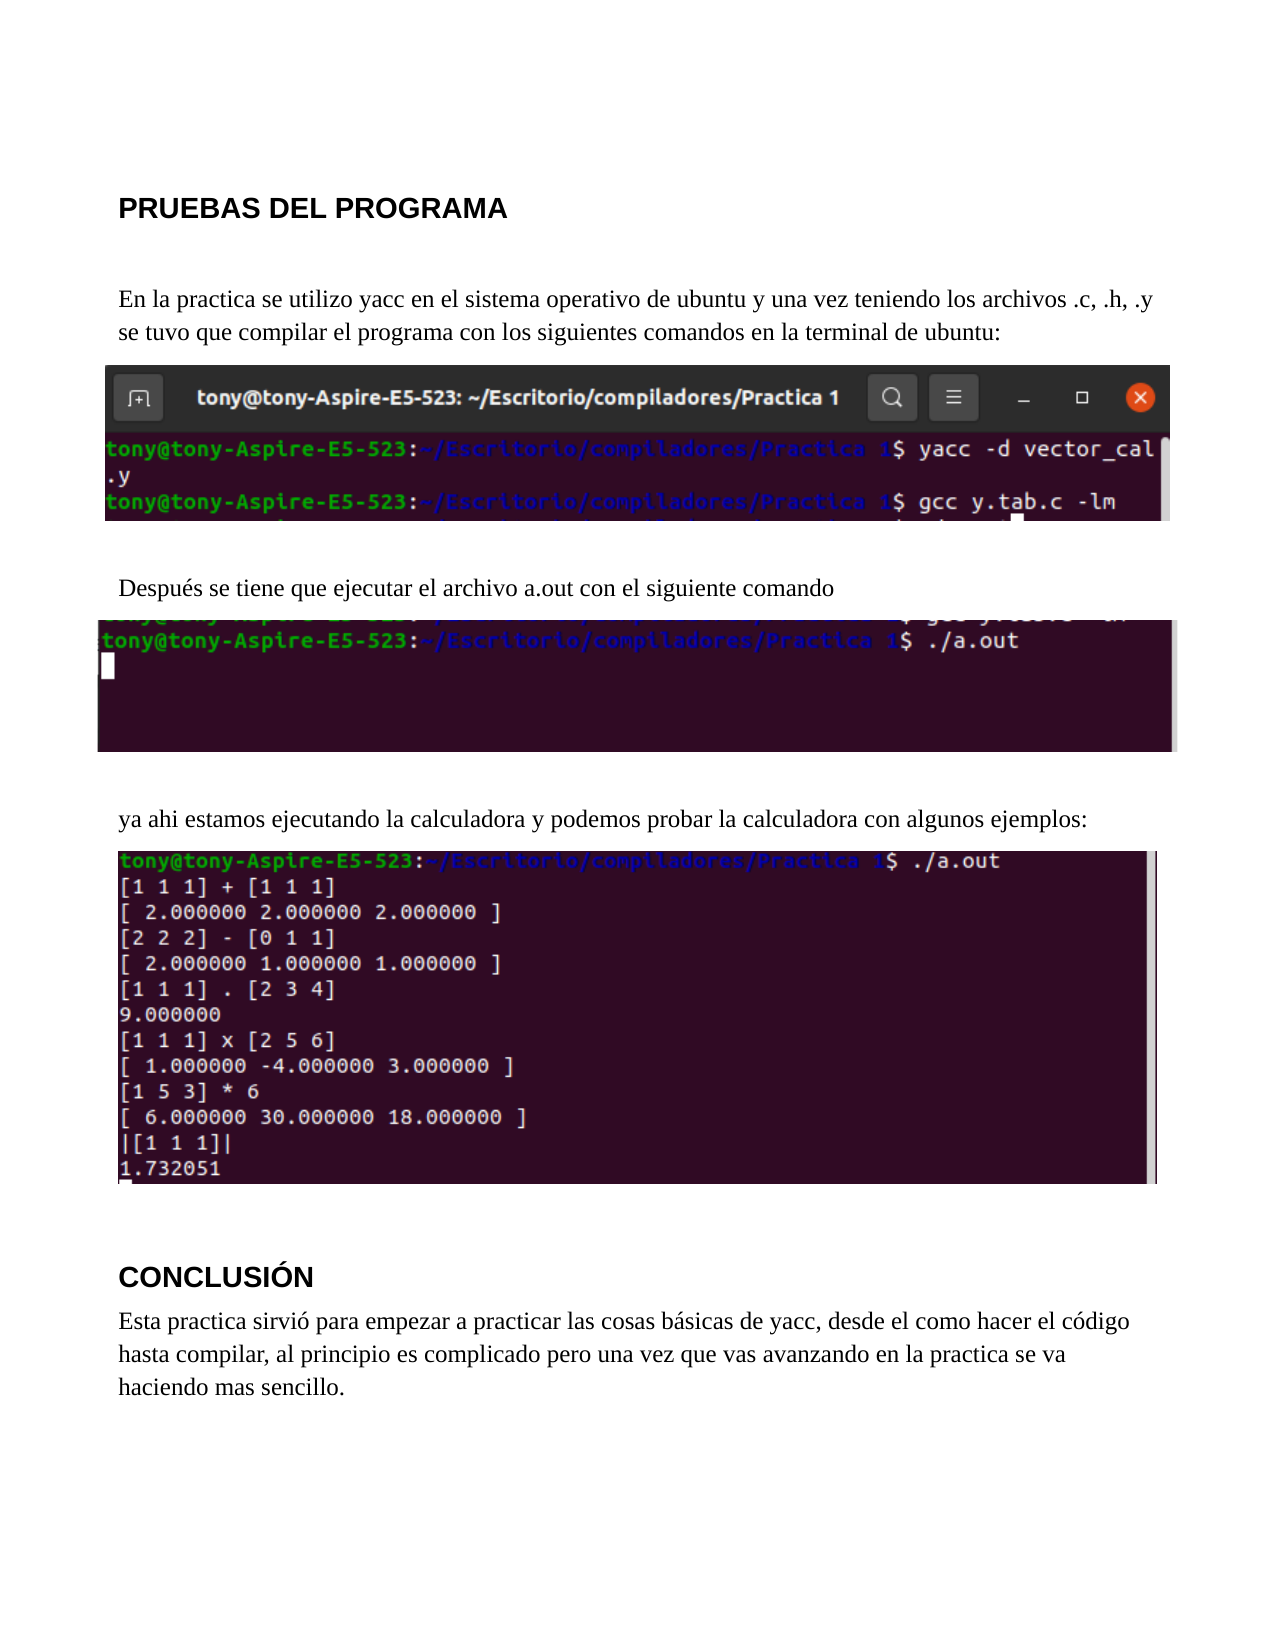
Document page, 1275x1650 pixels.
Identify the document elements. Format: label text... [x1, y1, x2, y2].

subtitle CONCLUSIÓN [118, 1260, 1157, 1294]
text Esta practica sirvió para empezar a practicar las cosas básicas de yacc, desde el como hacer el código hasta compilar, al principio es complicado pero una vez que vas avanzando en la practica se va haciendo mas sencillo. [118, 1306, 1157, 1401]
text Después se tiene que ejecutar el archivo a.out con el siguiente comando [118, 573, 1157, 602]
text En la practica se utilizo yacc en el sistema operativo de ubuntu y una vez teniendo los archivos .c, .h, .y se tuvo que compilar el programa con los siguientes comandos en la terminal de ubuntu: [118, 284, 1157, 346]
subtitle PRUEBAS DEL PROGRAMA [118, 191, 1157, 224]
text ya ahi estamos ejecutando la calculadora y podemos probar la calculadora con algunos ejemplos: [118, 804, 1157, 832]
